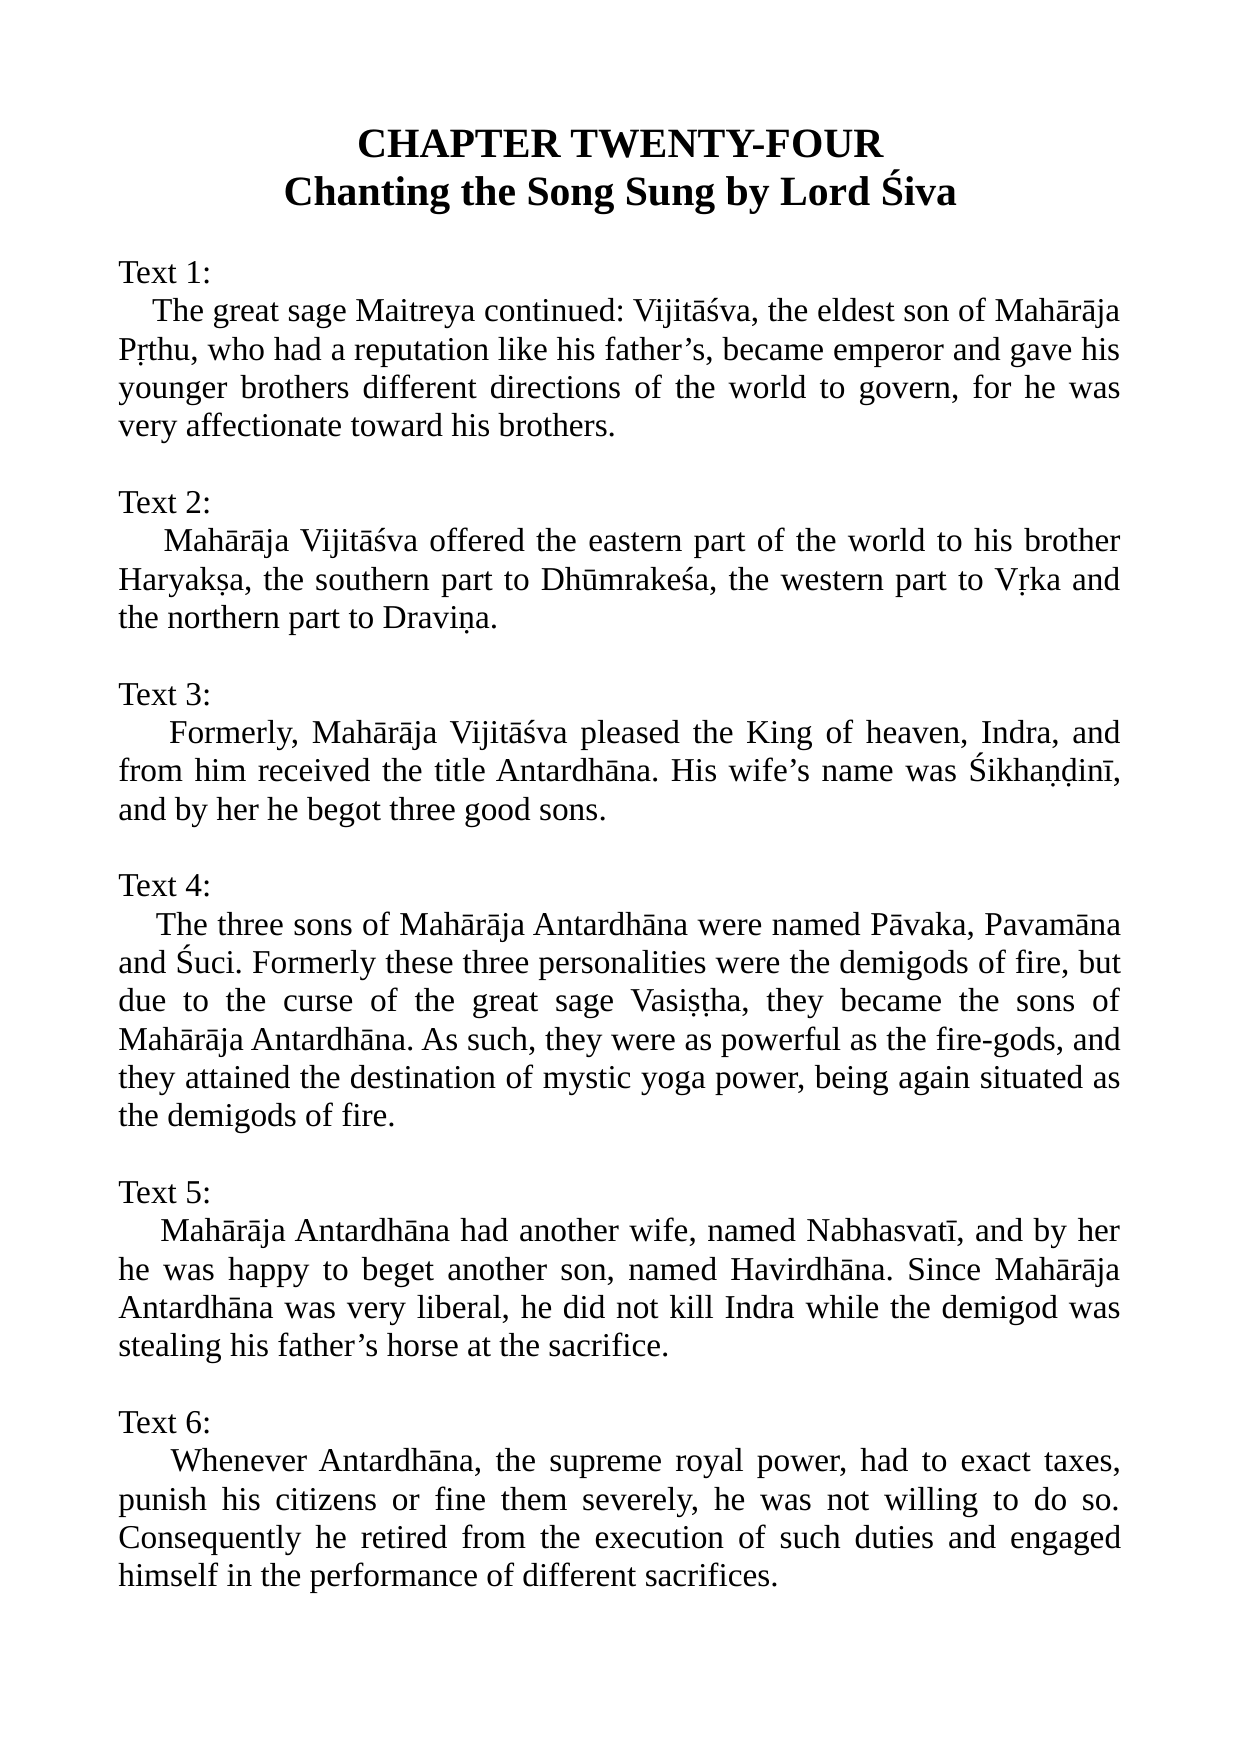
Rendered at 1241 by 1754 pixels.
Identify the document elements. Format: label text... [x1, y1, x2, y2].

text Text 4: [118, 866, 1122, 904]
text The great sage Maitreya continued: Vijitāśva, the eldest son of Mahārāja Pṛthu, who had a reputation like his father’s, became emperor and gave his younger brothers different directions of the world to govern, for he was very affectionate toward his brothers. [118, 291, 1122, 444]
text Text 3: [118, 674, 1122, 712]
text Text 2: [118, 482, 1122, 521]
text Mahārāja Antardhāna had another wife, named Nabhasvatī, and by her he was happy to beget another son, named Havirdhāna. Since Mahārāja Antardhāna was very liberal, he did not kill Indra while the demigod was stealing his father’s horse at the sacrifice. [118, 1211, 1122, 1364]
text Chanting the Song Sung by Lord Śiva [118, 166, 1122, 214]
text Text 1: [118, 252, 1122, 291]
text Text 5: [118, 1172, 1122, 1211]
text CHAPTER TWENTY-FOUR [118, 118, 1122, 166]
text Mahārāja Vijitāśva offered the eastern part of the world to his brother Haryakṣa, the southern part to Dhūmrakeśa, the western part to Vṛka and the northern part to Draviṇa. [118, 521, 1122, 636]
text Formerly, Mahārāja Vijitāśva pleased the King of heaven, Indra, and from him received the title Antardhāna. His wife’s name was Śikhaṇḍinī, and by her he begot three good sons. [118, 712, 1122, 827]
text Whenever Antardhāna, the supreme royal power, had to exact taxes, punish his citizens or fine them severely, he was not willing to do so. Consequently he retired from the execution of such duties and engaged himself in the performance of different sacrifices. [118, 1441, 1122, 1594]
text Text 6: [118, 1402, 1122, 1441]
text The three sons of Mahārāja Antardhāna were named Pāvaka, Pavamāna and Śuci. Formerly these three personalities were the demigods of fire, but due to the curse of the great sage Vasiṣṭha, they became the sons of Mahārāja Antardhāna. As such, they were as powerful as the fire-gods, and they attained the destination of mystic yoga power, being again situated as the demigods of fire. [118, 904, 1122, 1134]
